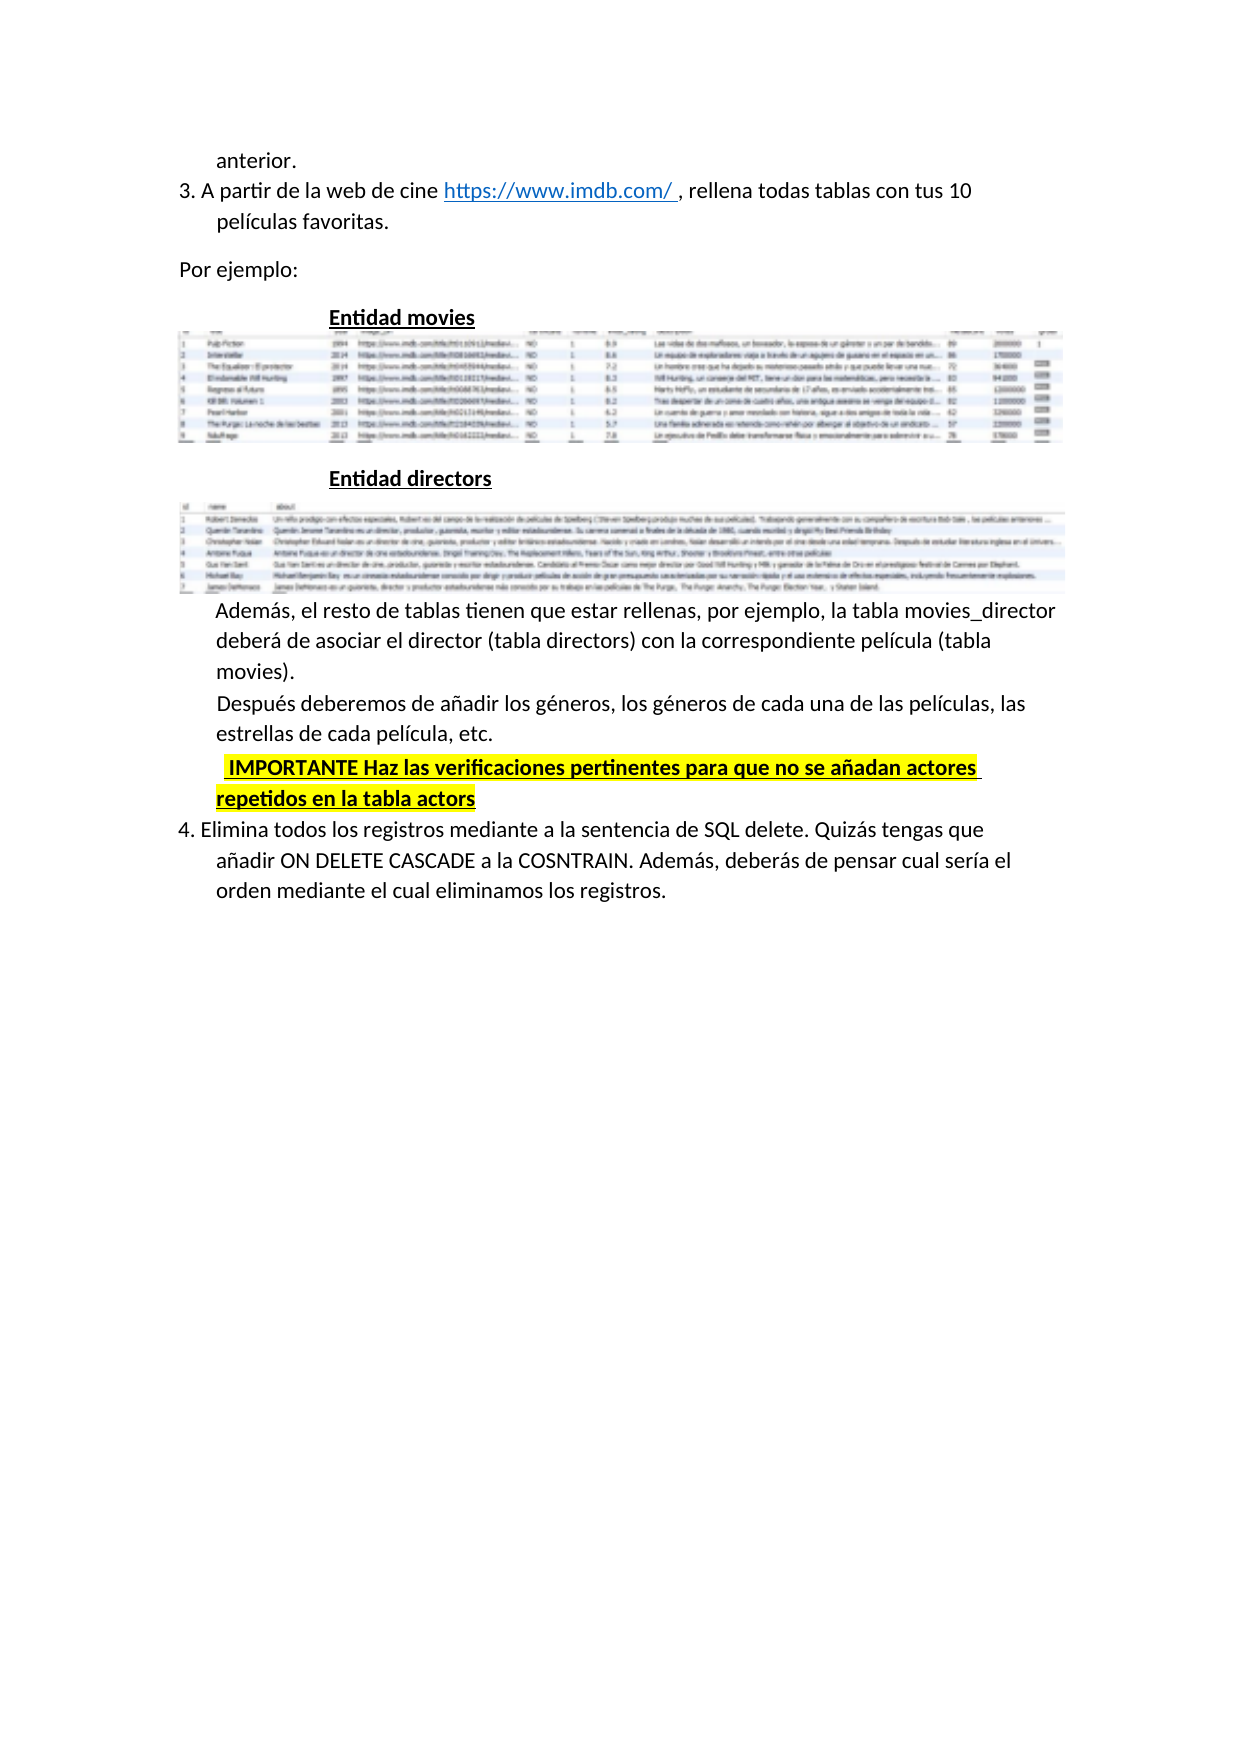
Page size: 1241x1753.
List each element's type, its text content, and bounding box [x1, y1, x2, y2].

text Además, el resto de tablas tienen que estar rellenas, por ejemplo, la tabla movies_director deberá de asociar el director (tabla directors) con la correspondiente película (tabla movies). [215, 596, 1063, 685]
text Entidad movies [329, 303, 1068, 331]
picture [179, 502, 1066, 594]
text 4. Elimina todos los registros mediante a la sentencia de SQL delete. Quizás tengas que añadir ON DELETE CASCADE a la COSNTRAIN. Además, deberás de pensar cual sería el orden mediante el cual eliminamos los registros. [178, 816, 1017, 905]
text anterior. [178, 146, 1051, 174]
picture [177, 331, 1063, 443]
text Por ejemplo: [179, 255, 1068, 283]
text 3. A partir de la web de cine https://www.imdb.com/ , rellena todas tablas con tus 10 películas favoritas. [178, 176, 993, 235]
text Después deberemos de añadir los géneros, los géneros de cada una de las películas, las estrellas de cada película, etc. [216, 689, 1031, 747]
text Entidad directors [177, 352, 1064, 492]
text IMPORTANTE Haz las verificaciones pertinentes para que no se añadan actores repetidos en la tabla actors [216, 753, 1032, 812]
